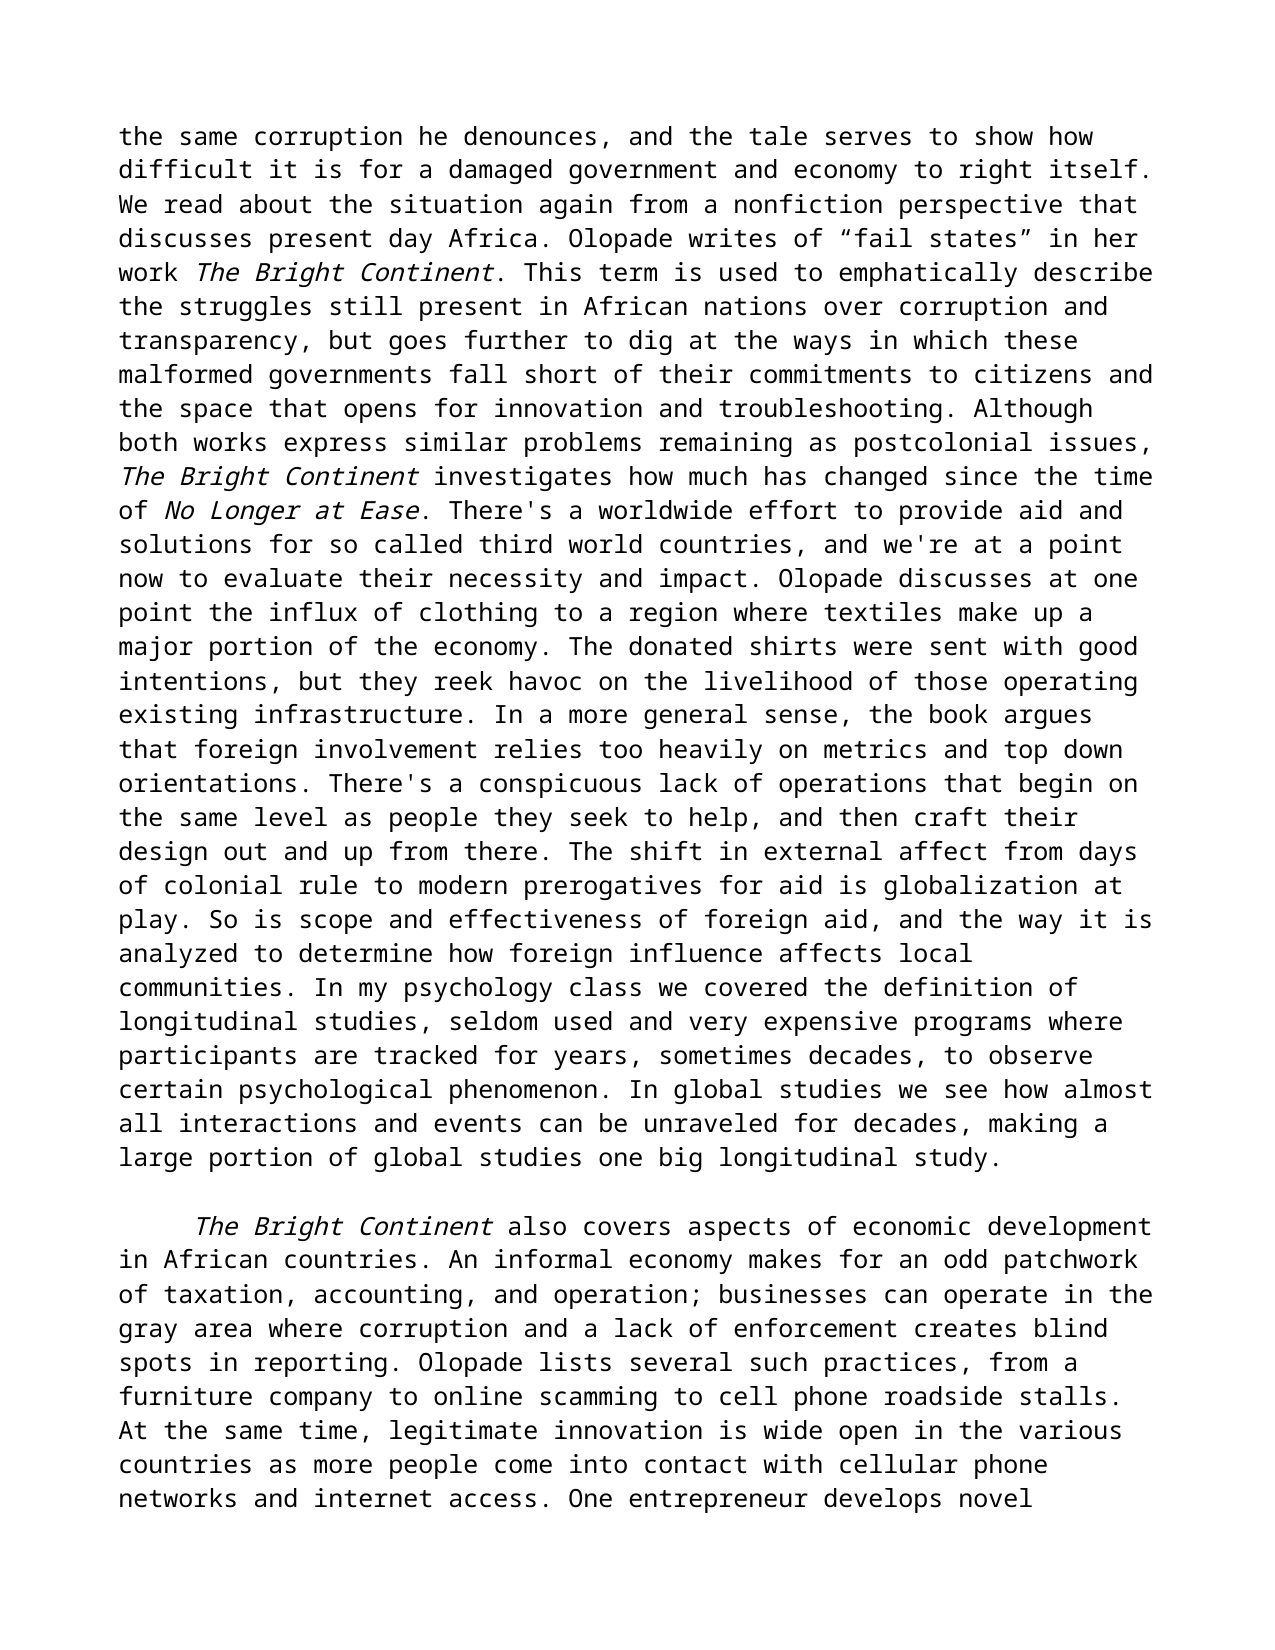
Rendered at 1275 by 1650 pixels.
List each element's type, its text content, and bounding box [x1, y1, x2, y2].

text The Bright Continent also covers aspects of economic development in African countries. An informal economy makes for an odd patchwork of taxation, accounting, and operation; businesses can operate in the gray area where corruption and a lack of enforcement creates blind spots in reporting. Olopade lists several such practices, from a furniture company to online scamming to cell phone roadside stalls. At the same time, legitimate innovation is wide open in the various countries as more people come into contact with cellular phone networks and internet access. One entrepreneur develops novel [118, 1208, 1157, 1515]
text the same corruption he denounces, and the tale serves to show how difficult it is for a damaged government and economy to right itself. We read about the situation again from a nonfiction perspective that discusses present day Africa. Olopade writes of “fail states” in her work The Bright Continent. This term is used to emphatically describe the struggles still present in African nations over corruption and transparency, but goes further to dig at the ways in which these malformed governments fall short of their commitments to citizens and the space that opens for innovation and troubleshooting. Although both works express similar problems remaining as postcolonial issues, The Bright Continent investigates how much has changed since the time of No Longer at Ease. There's a worldwide effort to provide aid and solutions for so called third world countries, and we're at a point now to evaluate their necessity and impact. Olopade discusses at one point the influx of clothing to a region where textiles make up a major portion of the economy. The donated shirts were sent with good intentions, but they reek havoc on the livelihood of those operating existing infrastructure. In a more general sense, the book argues that foreign involvement relies too heavily on metrics and top down orientations. There's a conspicuous lack of operations that begin on the same level as people they seek to help, and then craft their design out and up from there. The shift in external affect from days of colonial rule to modern prerogatives for aid is globalization at play. So is scope and effectiveness of foreign aid, and the way it is analyzed to determine how foreign influence affects local communities. In my psychology class we covered the definition of longitudinal studies, seldom used and very expensive programs where participants are tracked for years, sometimes decades, to observe certain psychological phenomenon. In global studies we see how almost all interactions and events can be unraveled for decades, making a large portion of global studies one big longitudinal study. [118, 118, 1157, 1174]
